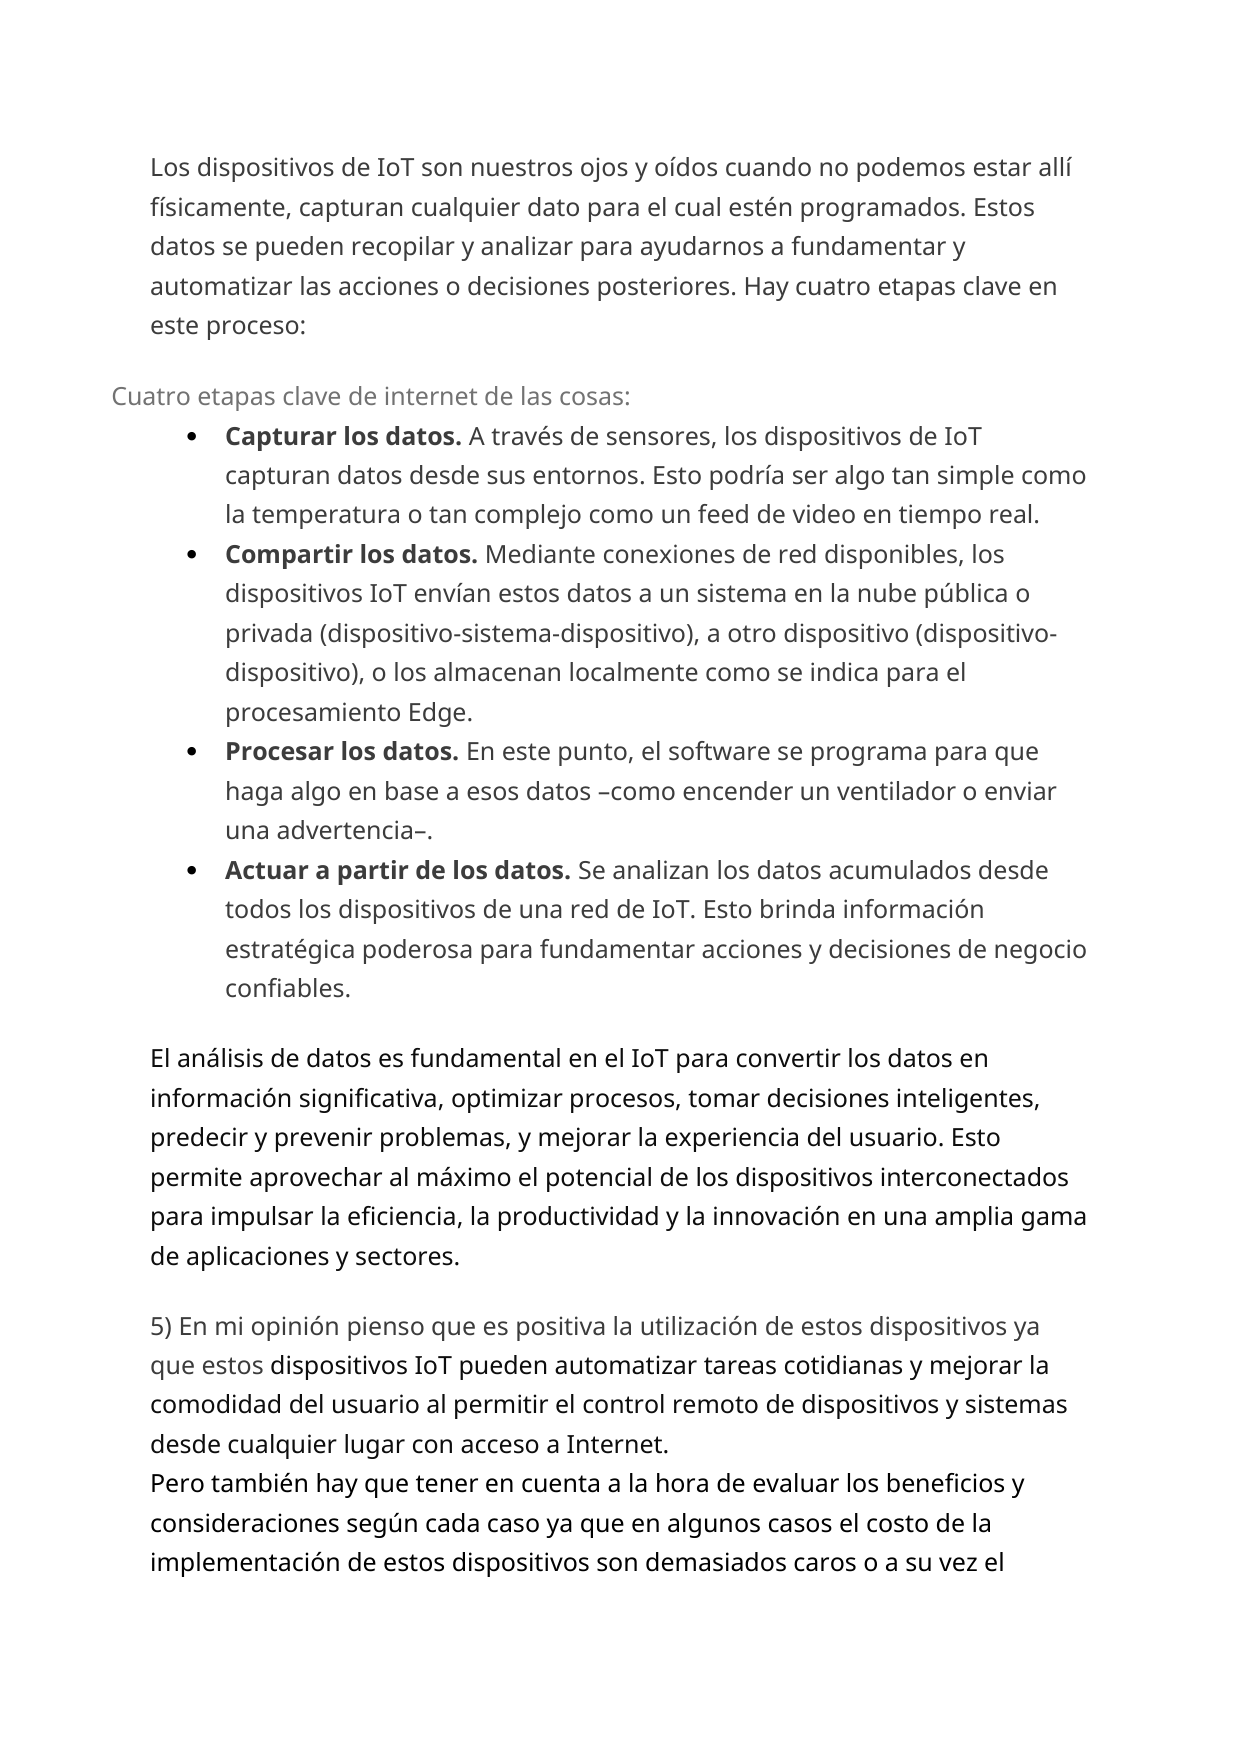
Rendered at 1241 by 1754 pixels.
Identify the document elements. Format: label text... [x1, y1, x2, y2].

list Capturar los datos. A través de sensores, los dispositivos de IoT capturan datos desde sus entornos. Esto podría ser algo tan simple como la temperatura o tan complejo como un feed de video en tiempo real. [187, 418, 1090, 531]
text El análisis de datos es fundamental en el IoT para convertir los datos en información significativa, optimizar procesos, tomar decisiones inteligentes, predecir y prevenir problemas, y mejorar la experiencia del usuario. Esto permite aprovechar al máximo el potencial de los dispositivos interconectados para impulsar la eficiencia, la productividad y la innovación en una amplia gama de aplicaciones y sectores. [150, 1041, 1090, 1272]
list Procesar los datos. En este punto, el software se programa para que haga algo en base a esos datos –como encender un ventilador o enviar una advertencia–. [187, 734, 1090, 847]
text 5) En mi opinión pienso que es positiva la utilización de estos dispositivos ya que estos dispositivos IoT pueden automatizar tareas cotidianas y mejorar la comodidad del usuario al permitir el control remoto de dispositivos y sistemas desde cualquier lugar con acceso a Internet. [150, 1308, 1090, 1461]
text Cuatro etapas clave de internet de las cosas: [111, 379, 1129, 413]
text Pero también hay que tener en cuenta a la hora de evaluar los beneficios y consideraciones según cada caso ya que en algunos casos el costo de la implementación de estos dispositivos son demasiados caros o a su vez el [150, 1466, 1090, 1579]
list Compartir los datos. Mediante conexiones de red disponibles, los dispositivos IoT envían estos datos a un sistema en la nube pública o privada (dispositivo-sistema-dispositivo), a otro dispositivo (dispositivo-dispositivo), o los almacenan localmente como se indica para el procesamiento Edge. [187, 537, 1090, 728]
text Los dispositivos de IoT son nuestros ojos y oídos cuando no podemos estar allí físicamente, capturan cualquier dato para el cual estén programados. Estos datos se pueden recopilar y analizar para ayudarnos a fundamentar y automatizar las acciones o decisiones posteriores. Hay cuatro etapas clave en este proceso: [150, 150, 1090, 342]
list Actuar a partir de los datos. Se analizan los datos acumulados desde todos los dispositivos de una red de IoT. Esto brinda información estratégica poderosa para fundamentar acciones y decisiones de negocio confiables. [187, 852, 1090, 1005]
